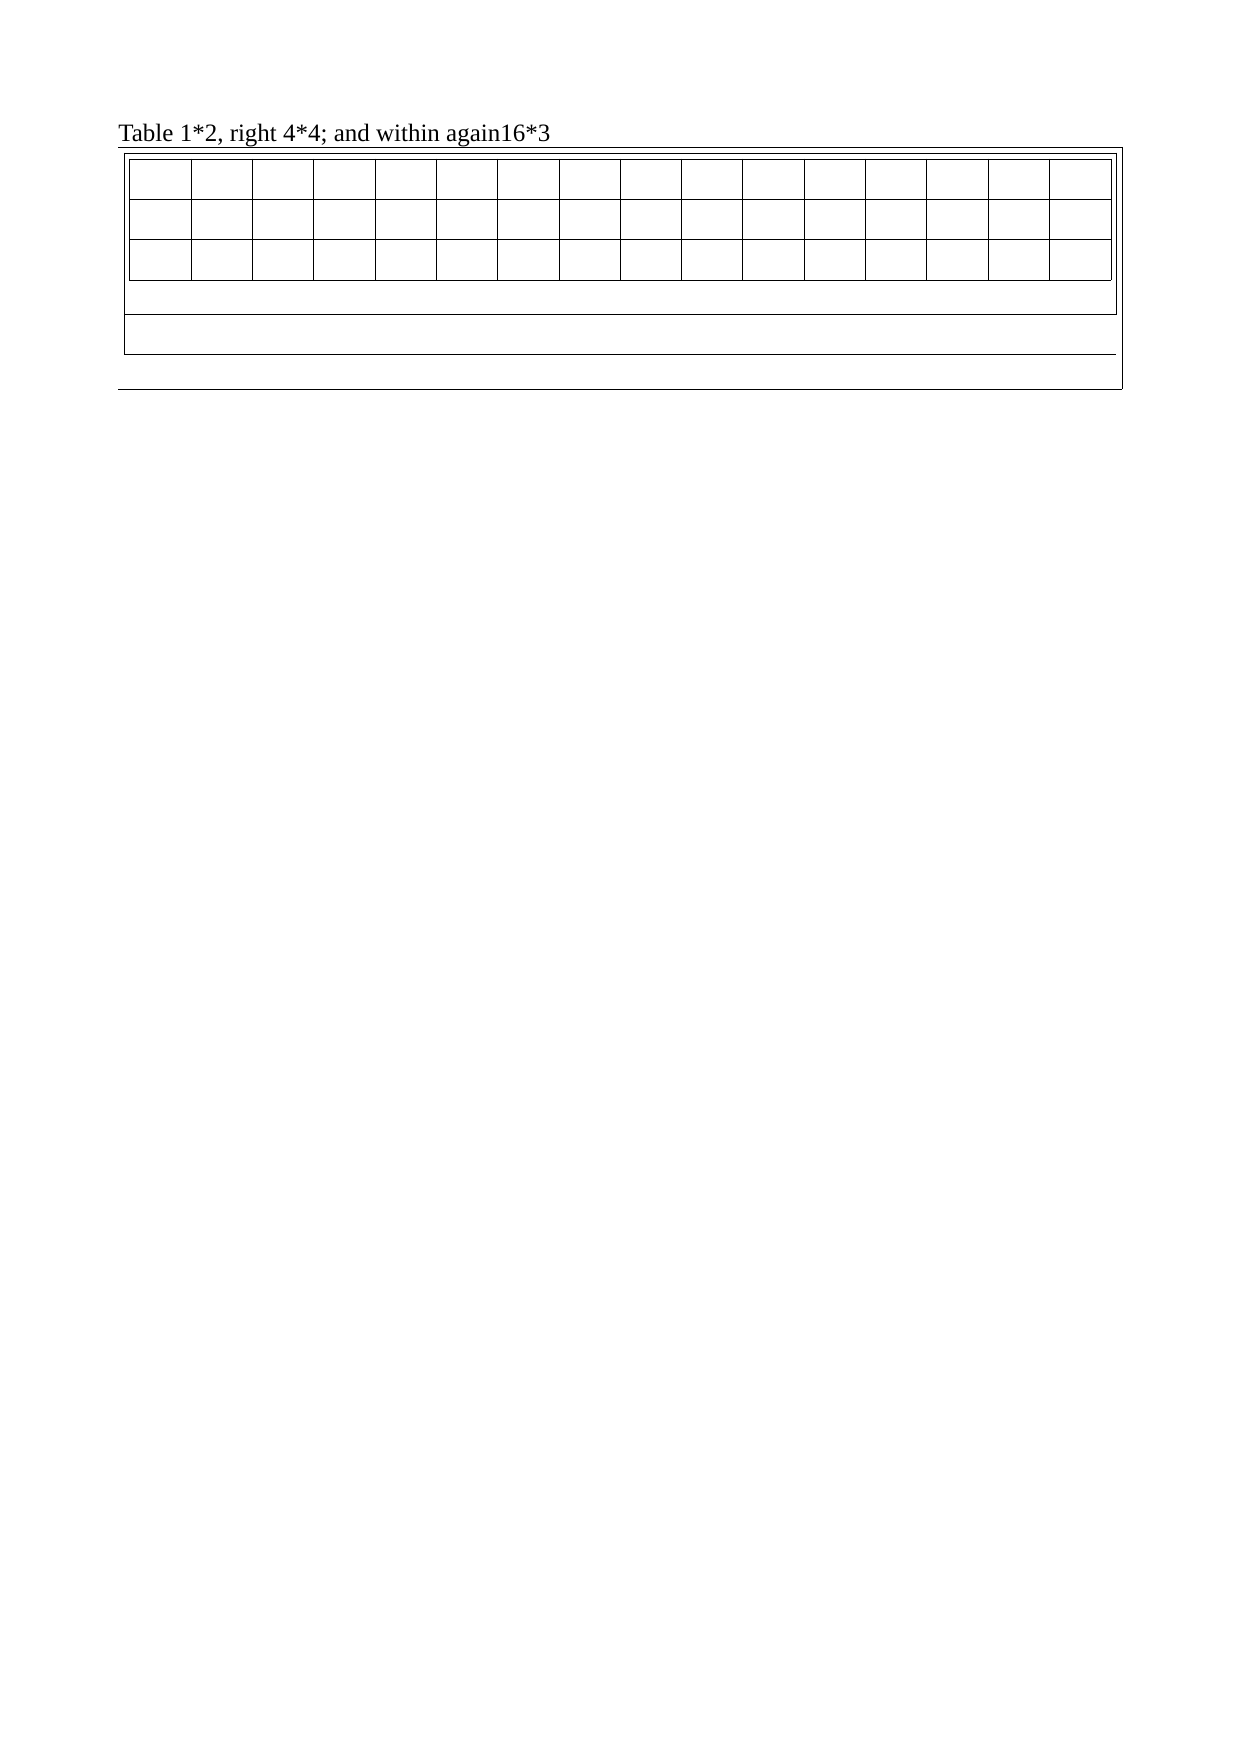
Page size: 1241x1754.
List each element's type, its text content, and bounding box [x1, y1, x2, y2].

table_cell [682, 200, 742, 239]
table_cell [866, 200, 926, 239]
table_cell [989, 200, 1049, 239]
table_cell [805, 200, 865, 239]
table_cell [805, 240, 865, 279]
table_header [866, 160, 926, 199]
table_cell [498, 240, 559, 279]
table_header [560, 160, 620, 199]
table_cell [1050, 240, 1111, 279]
table_cell [192, 200, 252, 239]
table_header [743, 160, 804, 199]
table_cell [314, 200, 375, 239]
table_cell [989, 240, 1049, 279]
table_header [376, 160, 436, 199]
table_cell [376, 240, 436, 279]
table_cell [866, 240, 926, 279]
table_header [125, 154, 1116, 314]
table_header [989, 160, 1049, 199]
table_cell [927, 240, 988, 279]
table_cell [743, 200, 804, 239]
table_header [118, 148, 1122, 389]
table_cell [253, 240, 313, 279]
table_cell [1050, 200, 1111, 239]
table_cell [743, 240, 804, 279]
table_cell [253, 200, 313, 239]
table_header [437, 160, 497, 199]
table_header [498, 160, 559, 199]
table_header [1050, 160, 1111, 199]
table_cell [125, 315, 1116, 354]
table_cell [498, 200, 559, 239]
table_header [927, 160, 988, 199]
table_cell [314, 240, 375, 279]
table_cell [192, 240, 252, 279]
table_cell [437, 240, 497, 279]
table_cell [621, 240, 681, 279]
table_header [253, 160, 313, 199]
table_cell [437, 200, 497, 239]
table_header [682, 160, 742, 199]
table_cell [130, 200, 191, 239]
table_cell [130, 240, 191, 279]
table_header [192, 160, 252, 199]
text Table 1*2, right 4*4; and within again16*3 [118, 118, 1122, 147]
table_cell [927, 200, 988, 239]
table_header [621, 160, 681, 199]
table_header [805, 160, 865, 199]
table_cell [682, 240, 742, 279]
table_cell [560, 240, 620, 279]
table_header [314, 160, 375, 199]
table_cell [376, 200, 436, 239]
table_cell [560, 200, 620, 239]
table_cell [621, 200, 681, 239]
table_header [130, 160, 191, 199]
